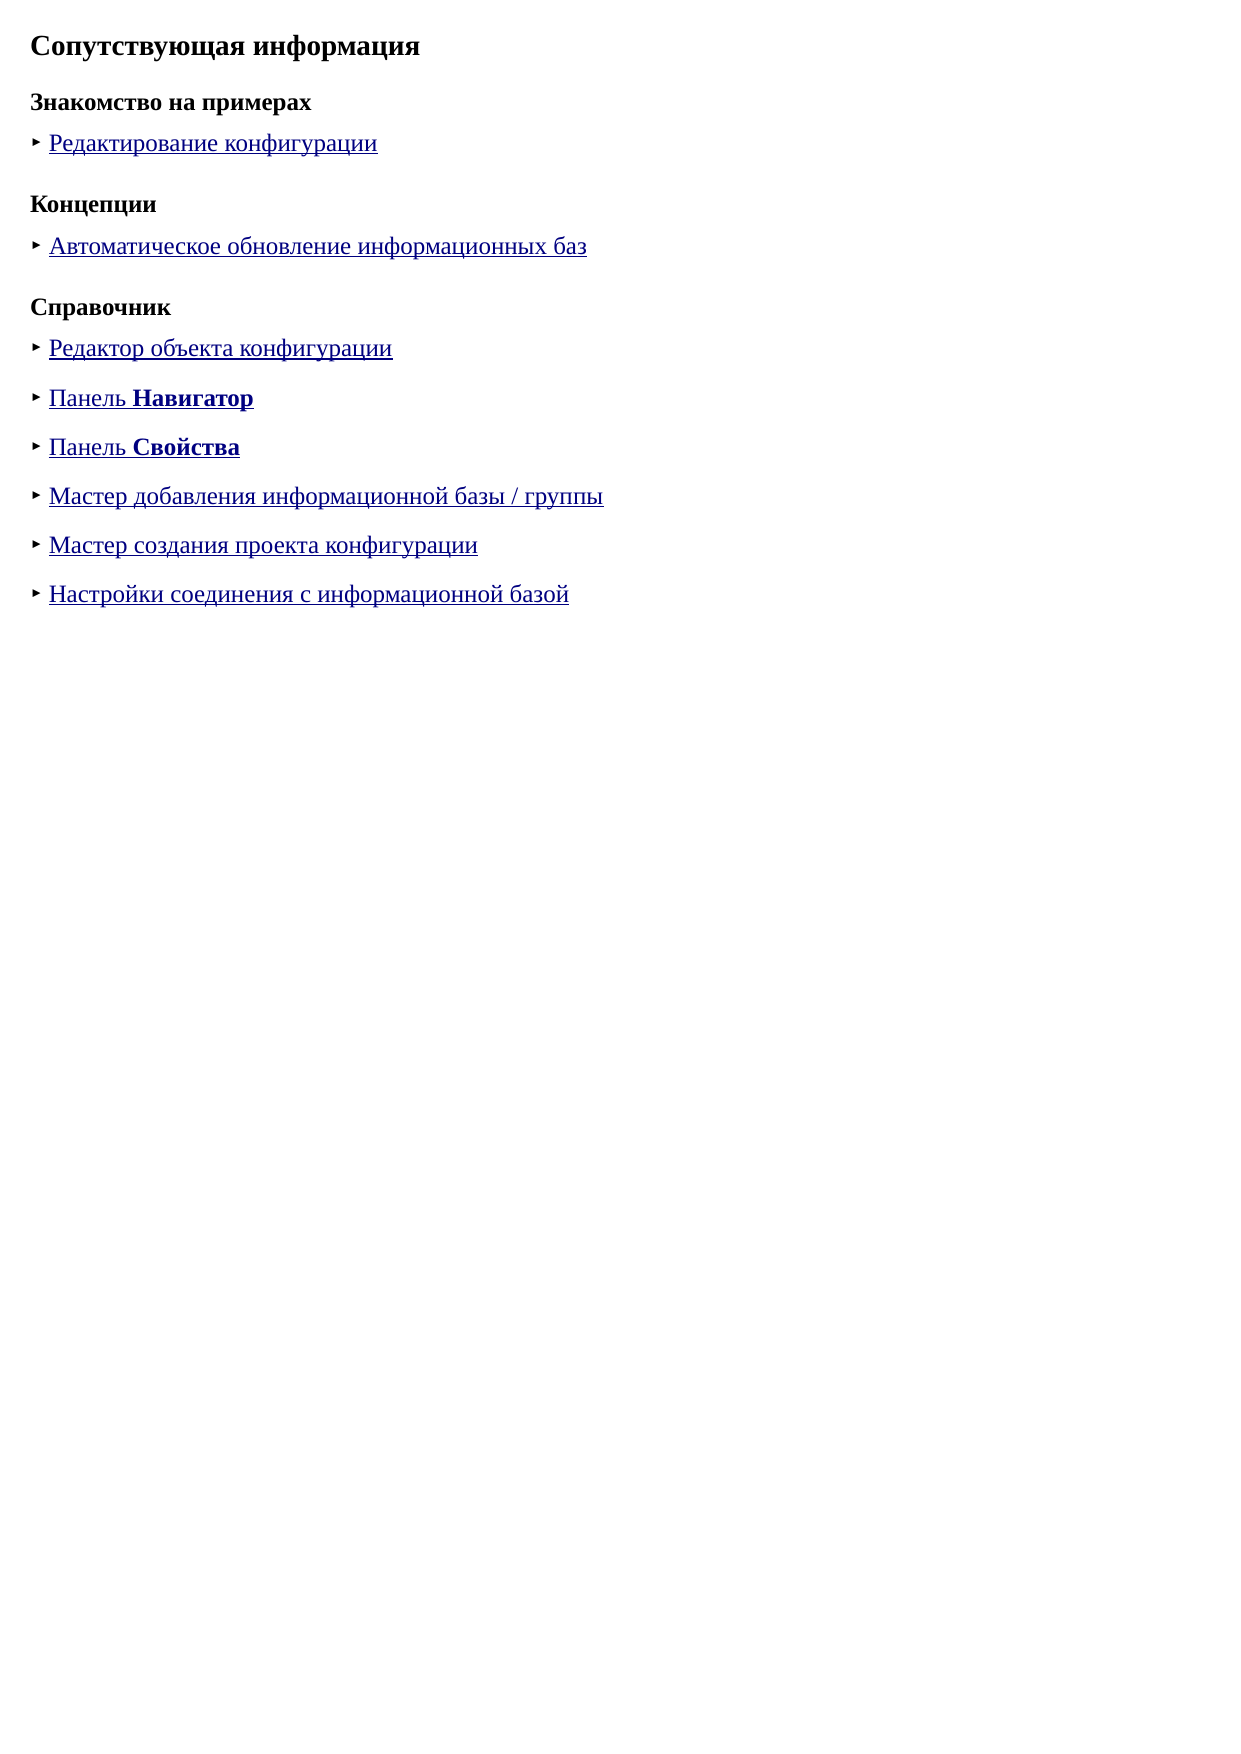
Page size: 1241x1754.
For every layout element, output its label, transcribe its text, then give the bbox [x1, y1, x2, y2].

subtitle Знакомство на примерах [30, 87, 1211, 115]
subtitle Сопутствующая информация [30, 28, 1211, 62]
subtitle Справочник [30, 292, 1211, 321]
text ‣ Автоматическое обновление информационных баз [30, 231, 1211, 259]
text ‣ Редактор объекта конфигурации [30, 333, 1211, 362]
text ‣ Мастер создания проекта конфигурации [30, 530, 1211, 558]
text ‣ Редактирование конфигурации [30, 128, 1211, 157]
text ‣ Настройки соединения с информационной базой [30, 579, 1211, 608]
subtitle Концепции [30, 189, 1211, 218]
text ‣ Панель Навигатор [30, 383, 1211, 411]
text ‣ Панель Свойства [30, 432, 1211, 460]
text ‣ Мастер добавления информационной базы / группы [30, 481, 1211, 509]
